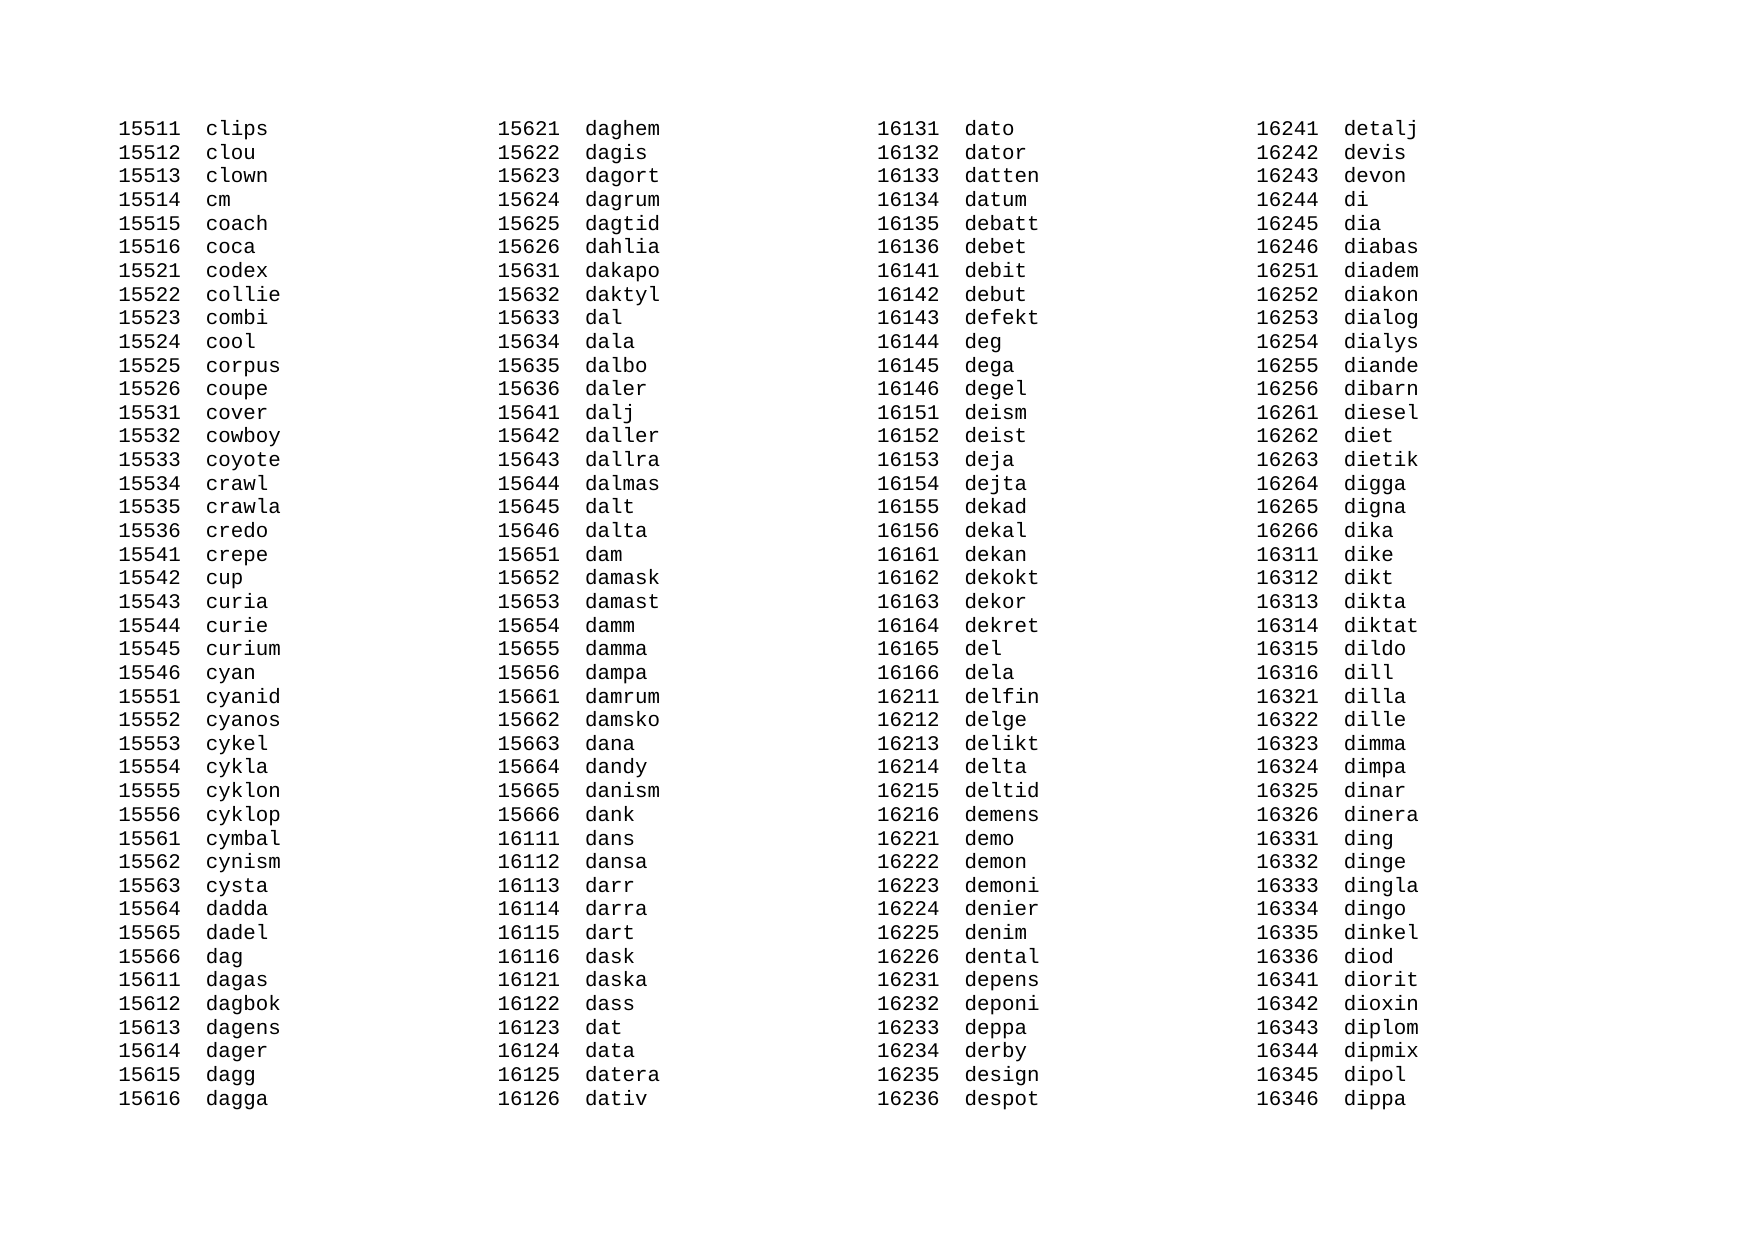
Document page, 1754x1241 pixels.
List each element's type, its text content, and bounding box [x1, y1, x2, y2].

text 15642 daller [497, 426, 877, 449]
text 16143 defekt [877, 307, 1256, 331]
text 16255 diande [1256, 354, 1636, 378]
text 15514 cm [118, 189, 497, 213]
text 15511 clips [118, 118, 497, 142]
text 15543 curia [118, 591, 497, 615]
text 16323 dimma [1256, 733, 1636, 757]
text 16132 dator [877, 142, 1256, 165]
text 15662 damsko [497, 709, 877, 733]
text 16331 ding [1256, 827, 1636, 851]
text 16154 dejta [877, 473, 1256, 496]
text 15551 cyanid [118, 686, 497, 709]
text 16133 datten [877, 165, 1256, 189]
text 15636 daler [497, 378, 877, 402]
text 15555 cyklon [118, 780, 497, 804]
text 15562 cynism [118, 851, 497, 875]
text 16145 dega [877, 354, 1256, 378]
text 15536 credo [118, 520, 497, 544]
text 15633 dal [497, 307, 877, 331]
text 15556 cyklop [118, 804, 497, 827]
text 15626 dahlia [497, 236, 877, 260]
text 15544 curie [118, 615, 497, 638]
text 15635 dalbo [497, 354, 877, 378]
text 16121 daska [497, 969, 877, 993]
text 15522 collie [118, 284, 497, 307]
text 15634 dala [497, 331, 877, 354]
text 16234 derby [877, 1040, 1256, 1064]
text 15615 dagg [118, 1064, 497, 1088]
text 15554 cykla [118, 757, 497, 780]
text 15561 cymbal [118, 827, 497, 851]
text 16215 deltid [877, 780, 1256, 804]
text 15523 combi [118, 307, 497, 331]
text 15525 corpus [118, 354, 497, 378]
text 16152 deist [877, 426, 1256, 449]
text 16151 deism [877, 402, 1256, 426]
text 16222 demon [877, 851, 1256, 875]
text 16223 demoni [877, 875, 1256, 898]
text 16141 debit [877, 260, 1256, 284]
text 15663 dana [497, 733, 877, 757]
text 15542 cup [118, 567, 497, 591]
text 16166 dela [877, 662, 1256, 686]
text 16334 dingo [1256, 898, 1636, 922]
text 15534 crawl [118, 473, 497, 496]
text 16345 dipol [1256, 1064, 1636, 1088]
text 15666 dank [497, 804, 877, 827]
text 16135 debatt [877, 213, 1256, 236]
text 16264 digga [1256, 473, 1636, 496]
text 16245 dia [1256, 213, 1636, 236]
text 16244 di [1256, 189, 1636, 213]
text 16314 diktat [1256, 615, 1636, 638]
text 16256 dibarn [1256, 378, 1636, 402]
text 16212 delge [877, 709, 1256, 733]
text 16216 demens [877, 804, 1256, 827]
text 15645 dalt [497, 496, 877, 520]
text 16322 dille [1256, 709, 1636, 733]
text 15622 dagis [497, 142, 877, 165]
text 15565 dadel [118, 922, 497, 946]
text 16241 detalj [1256, 118, 1636, 142]
text 16225 denim [877, 922, 1256, 946]
text 15655 damma [497, 638, 877, 662]
text 15512 clou [118, 142, 497, 165]
text 16125 datera [497, 1064, 877, 1088]
text 16134 datum [877, 189, 1256, 213]
text 15623 dagort [497, 165, 877, 189]
text 15541 crepe [118, 544, 497, 567]
text 16115 dart [497, 922, 877, 946]
text 16226 dental [877, 946, 1256, 969]
text 16335 dinkel [1256, 922, 1636, 946]
text 15651 dam [497, 544, 877, 567]
text 15641 dalj [497, 402, 877, 426]
text 16142 debut [877, 284, 1256, 307]
text 15664 dandy [497, 757, 877, 780]
text 16344 dipmix [1256, 1040, 1636, 1064]
text 16252 diakon [1256, 284, 1636, 307]
text 16235 design [877, 1064, 1256, 1088]
text 15516 coca [118, 236, 497, 260]
text 16243 devon [1256, 165, 1636, 189]
text 15531 cover [118, 402, 497, 426]
text 16263 dietik [1256, 449, 1636, 473]
text 15612 dagbok [118, 993, 497, 1017]
text 16144 deg [877, 331, 1256, 354]
text 15532 cowboy [118, 426, 497, 449]
text 16266 dika [1256, 520, 1636, 544]
text 15646 dalta [497, 520, 877, 544]
text 16136 debet [877, 236, 1256, 260]
text 15553 cykel [118, 733, 497, 757]
text 16254 dialys [1256, 331, 1636, 354]
text 16261 diesel [1256, 402, 1636, 426]
text 15521 codex [118, 260, 497, 284]
text 16153 deja [877, 449, 1256, 473]
text 16333 dingla [1256, 875, 1636, 898]
text 16313 dikta [1256, 591, 1636, 615]
text 16332 dinge [1256, 851, 1636, 875]
text 16124 data [497, 1040, 877, 1064]
text 15526 coupe [118, 378, 497, 402]
text 16251 diadem [1256, 260, 1636, 284]
text 15621 daghem [497, 118, 877, 142]
text 16224 denier [877, 898, 1256, 922]
text 15552 cyanos [118, 709, 497, 733]
text 15632 daktyl [497, 284, 877, 307]
text 15624 dagrum [497, 189, 877, 213]
text 15665 danism [497, 780, 877, 804]
text 15625 dagtid [497, 213, 877, 236]
text 15545 curium [118, 638, 497, 662]
text 15654 damm [497, 615, 877, 638]
text 16161 dekan [877, 544, 1256, 567]
text 15613 dagens [118, 1017, 497, 1040]
text 16164 dekret [877, 615, 1256, 638]
text 16116 dask [497, 946, 877, 969]
text 15533 coyote [118, 449, 497, 473]
text 16312 dikt [1256, 567, 1636, 591]
text 16131 dato [877, 118, 1256, 142]
text 16163 dekor [877, 591, 1256, 615]
text 16214 delta [877, 757, 1256, 780]
text 15656 dampa [497, 662, 877, 686]
text 16262 diet [1256, 426, 1636, 449]
text 16126 dativ [497, 1088, 877, 1111]
text 16346 dippa [1256, 1088, 1636, 1111]
text 15631 dakapo [497, 260, 877, 284]
text 15616 dagga [118, 1088, 497, 1111]
text 15515 coach [118, 213, 497, 236]
text 16343 diplom [1256, 1017, 1636, 1040]
text 16325 dinar [1256, 780, 1636, 804]
text 16233 deppa [877, 1017, 1256, 1040]
text 15614 dager [118, 1040, 497, 1064]
text 16123 dat [497, 1017, 877, 1040]
text 15643 dallra [497, 449, 877, 473]
text 16236 despot [877, 1088, 1256, 1111]
text 16342 dioxin [1256, 993, 1636, 1017]
text 16315 dildo [1256, 638, 1636, 662]
text 15546 cyan [118, 662, 497, 686]
text 16146 degel [877, 378, 1256, 402]
text 15524 cool [118, 331, 497, 354]
text 15611 dagas [118, 969, 497, 993]
text 15644 dalmas [497, 473, 877, 496]
text 16213 delikt [877, 733, 1256, 757]
text 15661 damrum [497, 686, 877, 709]
text 16122 dass [497, 993, 877, 1017]
text 16341 diorit [1256, 969, 1636, 993]
text 16156 dekal [877, 520, 1256, 544]
text 16253 dialog [1256, 307, 1636, 331]
text 16112 dansa [497, 851, 877, 875]
text 16321 dilla [1256, 686, 1636, 709]
text 16336 diod [1256, 946, 1636, 969]
text 16232 deponi [877, 993, 1256, 1017]
text 16114 darra [497, 898, 877, 922]
text 16165 del [877, 638, 1256, 662]
text 16311 dike [1256, 544, 1636, 567]
text 15653 damast [497, 591, 877, 615]
text 16211 delfin [877, 686, 1256, 709]
text 16231 depens [877, 969, 1256, 993]
text 15513 clown [118, 165, 497, 189]
text 15563 cysta [118, 875, 497, 898]
text 16265 digna [1256, 496, 1636, 520]
text 16221 demo [877, 827, 1256, 851]
text 16316 dill [1256, 662, 1636, 686]
text 16246 diabas [1256, 236, 1636, 260]
text 16155 dekad [877, 496, 1256, 520]
text 16326 dinera [1256, 804, 1636, 827]
text 15566 dag [118, 946, 497, 969]
text 16111 dans [497, 827, 877, 851]
text 15652 damask [497, 567, 877, 591]
text 15535 crawla [118, 496, 497, 520]
text 16242 devis [1256, 142, 1636, 165]
text 16162 dekokt [877, 567, 1256, 591]
text 16324 dimpa [1256, 757, 1636, 780]
text 15564 dadda [118, 898, 497, 922]
text 16113 darr [497, 875, 877, 898]
